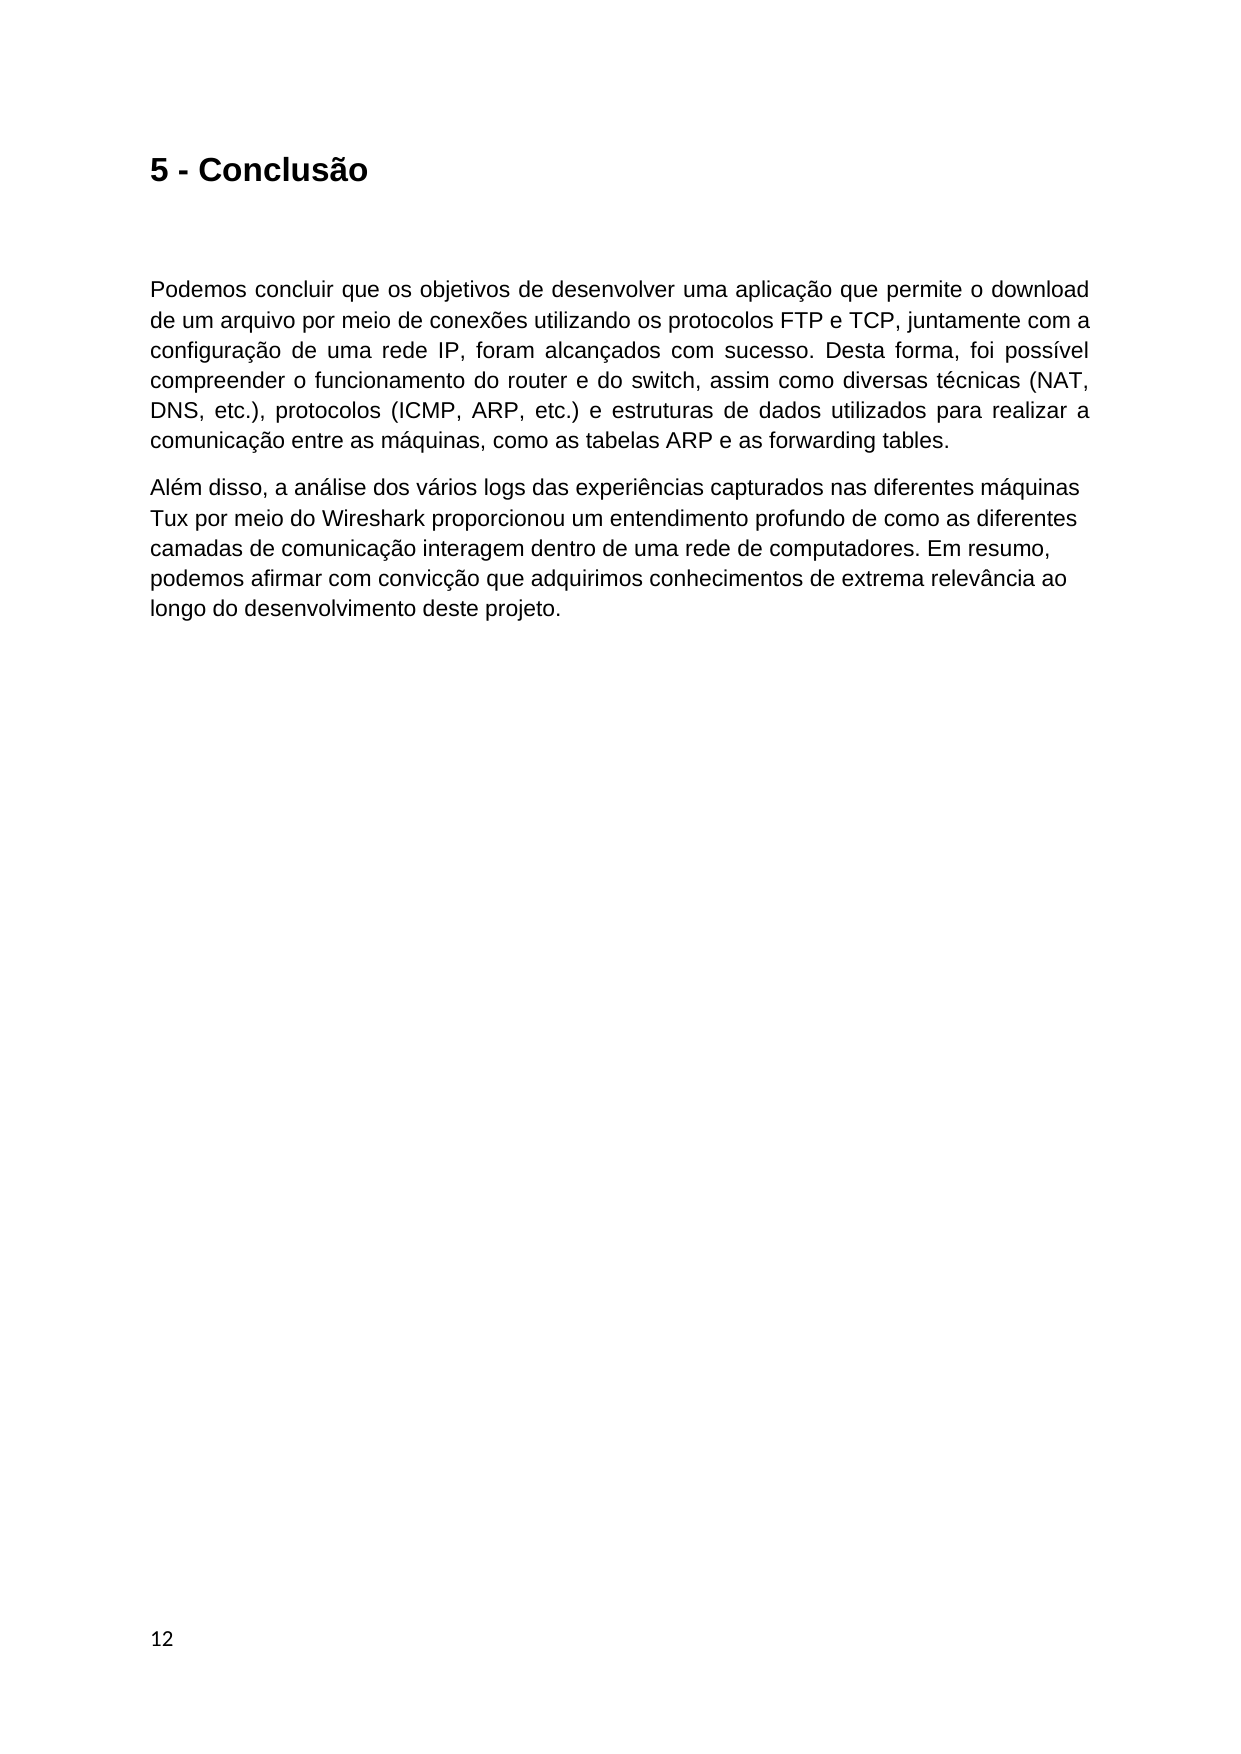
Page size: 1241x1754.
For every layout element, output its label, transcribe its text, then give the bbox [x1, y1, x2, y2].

text Podemos concluir que os objetivos de desenvolver uma aplicação que permite o download de um arquivo por meio de conexões utilizando os protocolos FTP e TCP, juntamente com a configuração de uma rede IP, foram alcançados com sucesso. Desta forma, foi possível compreender o funcionamento do router e do switch, assim como diversas técnicas (NAT, DNS, etc.), protocolos (ICMP, ARP, etc.) e estruturas de dados utilizados para realizar a comunicação entre as máquinas, como as tabelas ARP e as forwarding tables. [150, 276, 1090, 454]
text Além disso, a análise dos vários logs das experiências capturados nas diferentes máquinas Tux por meio do Wireshark proporcionou um entendimento profundo de como as diferentes camadas de comunicação interagem dentro de uma rede de computadores. Em resumo, podemos afirmar com convicção que adquirimos conhecimentos de extrema relevância ao longo do desenvolvimento deste projeto. [150, 474, 1090, 621]
text 5 - Conclusão [150, 150, 1090, 188]
